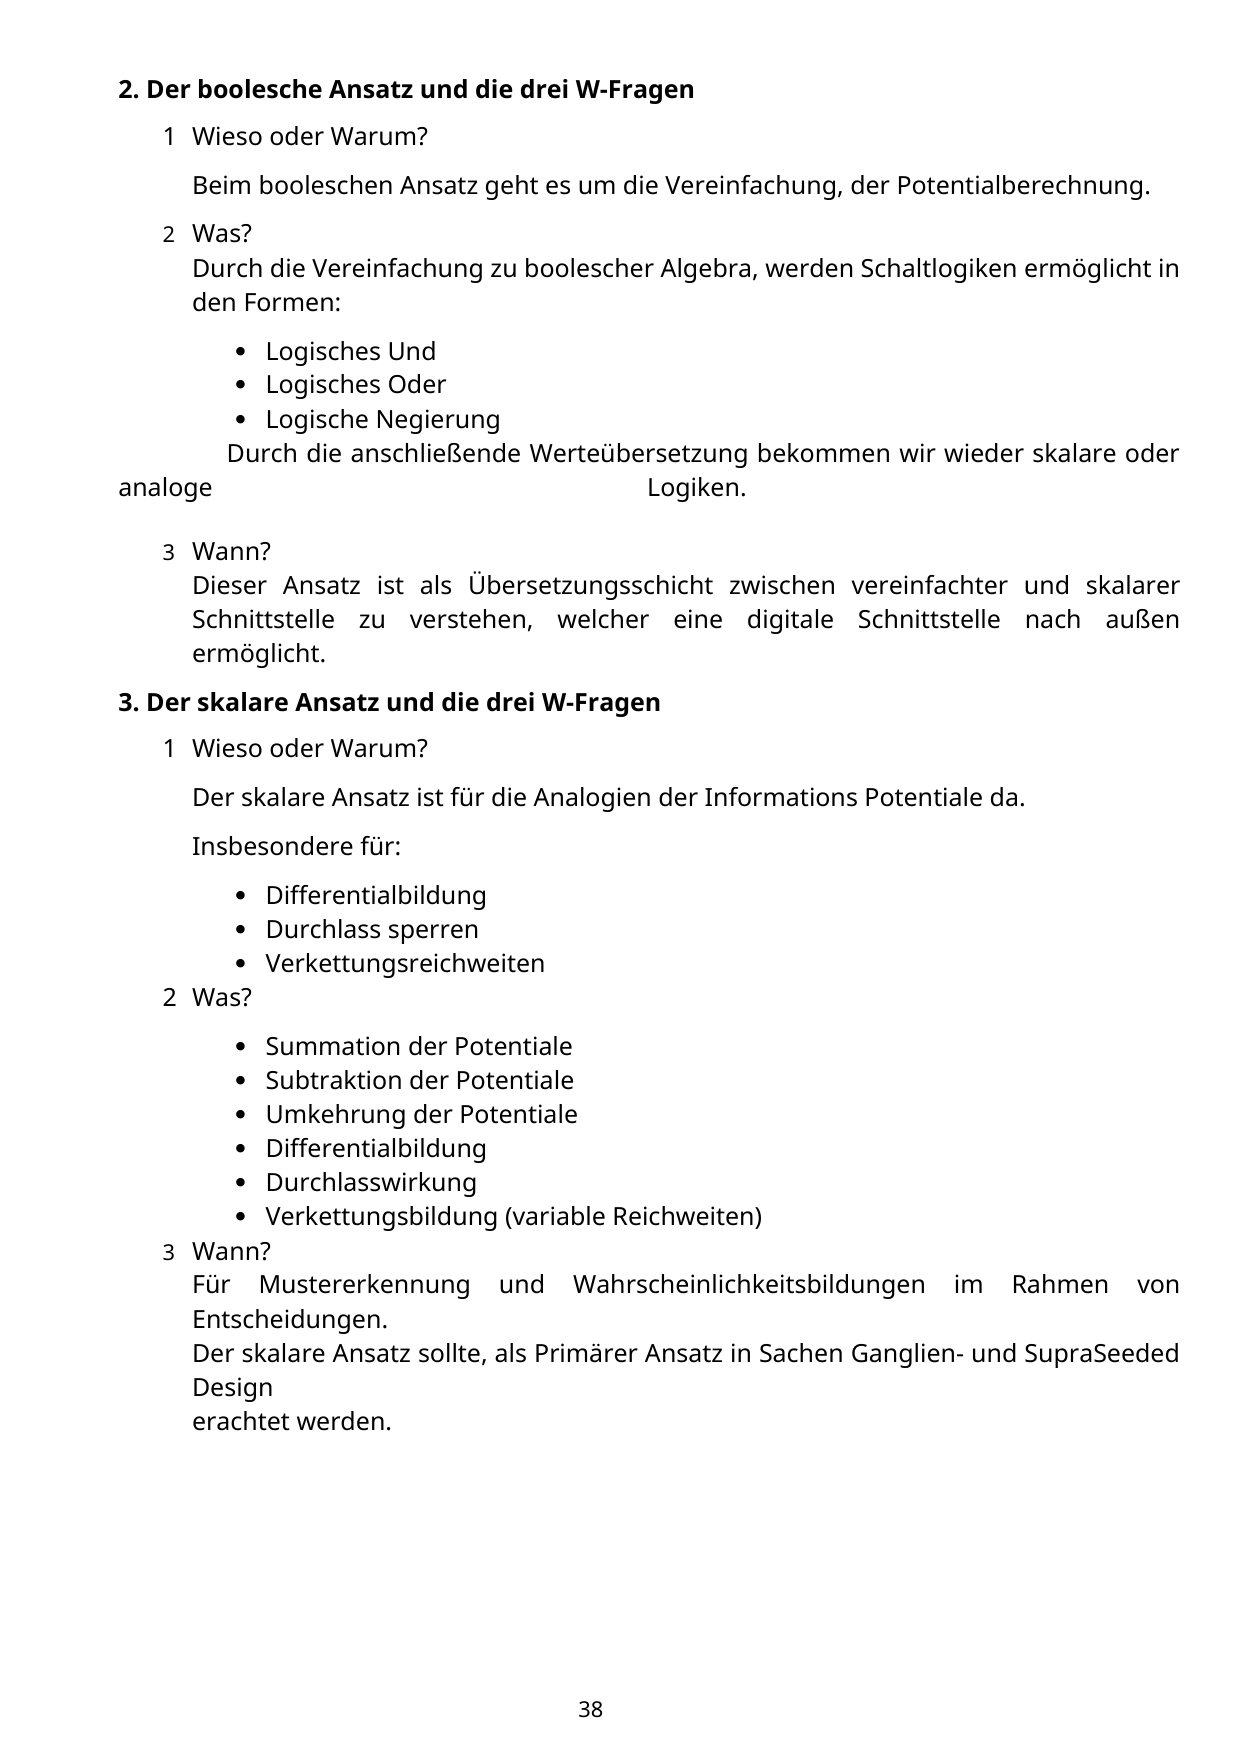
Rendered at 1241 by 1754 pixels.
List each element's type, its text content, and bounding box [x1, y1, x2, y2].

list Wieso oder Warum? [162, 118, 1181, 152]
text Der skalare Ansatz ist für die Analogien der Informations Potentiale da. [192, 780, 1181, 814]
list Verkettungsreichweiten [236, 946, 1181, 980]
list Verkettungsbildung (variable Reichweiten) [236, 1199, 1181, 1233]
list Differentialbildung [236, 878, 1181, 912]
text Beim booleschen Ansatz geht es um die Vereinfachung, der Potentialberechnung. [192, 167, 1181, 201]
list Summation der Potentiale [236, 1029, 1181, 1063]
list Umkehrung der Potentiale [236, 1097, 1181, 1131]
list Was? Durch die Vereinfachung zu boolescher Algebra, werden Schaltlogiken ermöglicht in den Formen: [162, 216, 1181, 318]
text Insbesondere für: [192, 829, 1181, 863]
list Was? [162, 980, 1181, 1014]
subtitle 2. Der boolesche Ansatz und die drei W-Fragen [118, 72, 1181, 106]
list Logisches Und [236, 333, 1181, 367]
list Wann? Für Mustererkennung und Wahrscheinlichkeitsbildungen im Rahmen von Entscheidungen. Der skalare Ansatz sollte, als Primärer Ansatz in Sachen Ganglien- und SupraSeeded Design erachtet werden. [162, 1233, 1181, 1437]
list Differentialbildung [236, 1131, 1181, 1165]
list Wann? Dieser Ansatz ist als Übersetzungsschicht zwischen vereinfachter und skalarer Schnittstelle zu verstehen, welcher eine digitale Schnittstelle nach außen ermöglicht. [162, 533, 1181, 669]
list Subtraktion der Potentiale [236, 1063, 1181, 1097]
list Logische Negierung [236, 401, 1181, 435]
list Logisches Oder [236, 367, 1181, 401]
text Durch die anschließende Werteübersetzung bekommen wir wieder skalare oder analoge Logiken. [118, 435, 1181, 533]
list Durchlasswirkung [236, 1165, 1181, 1199]
list Durchlass sperren [236, 912, 1181, 946]
subtitle 3. Der skalare Ansatz und die drei W-Fragen [118, 684, 1181, 719]
list Wieso oder Warum? [162, 731, 1181, 765]
